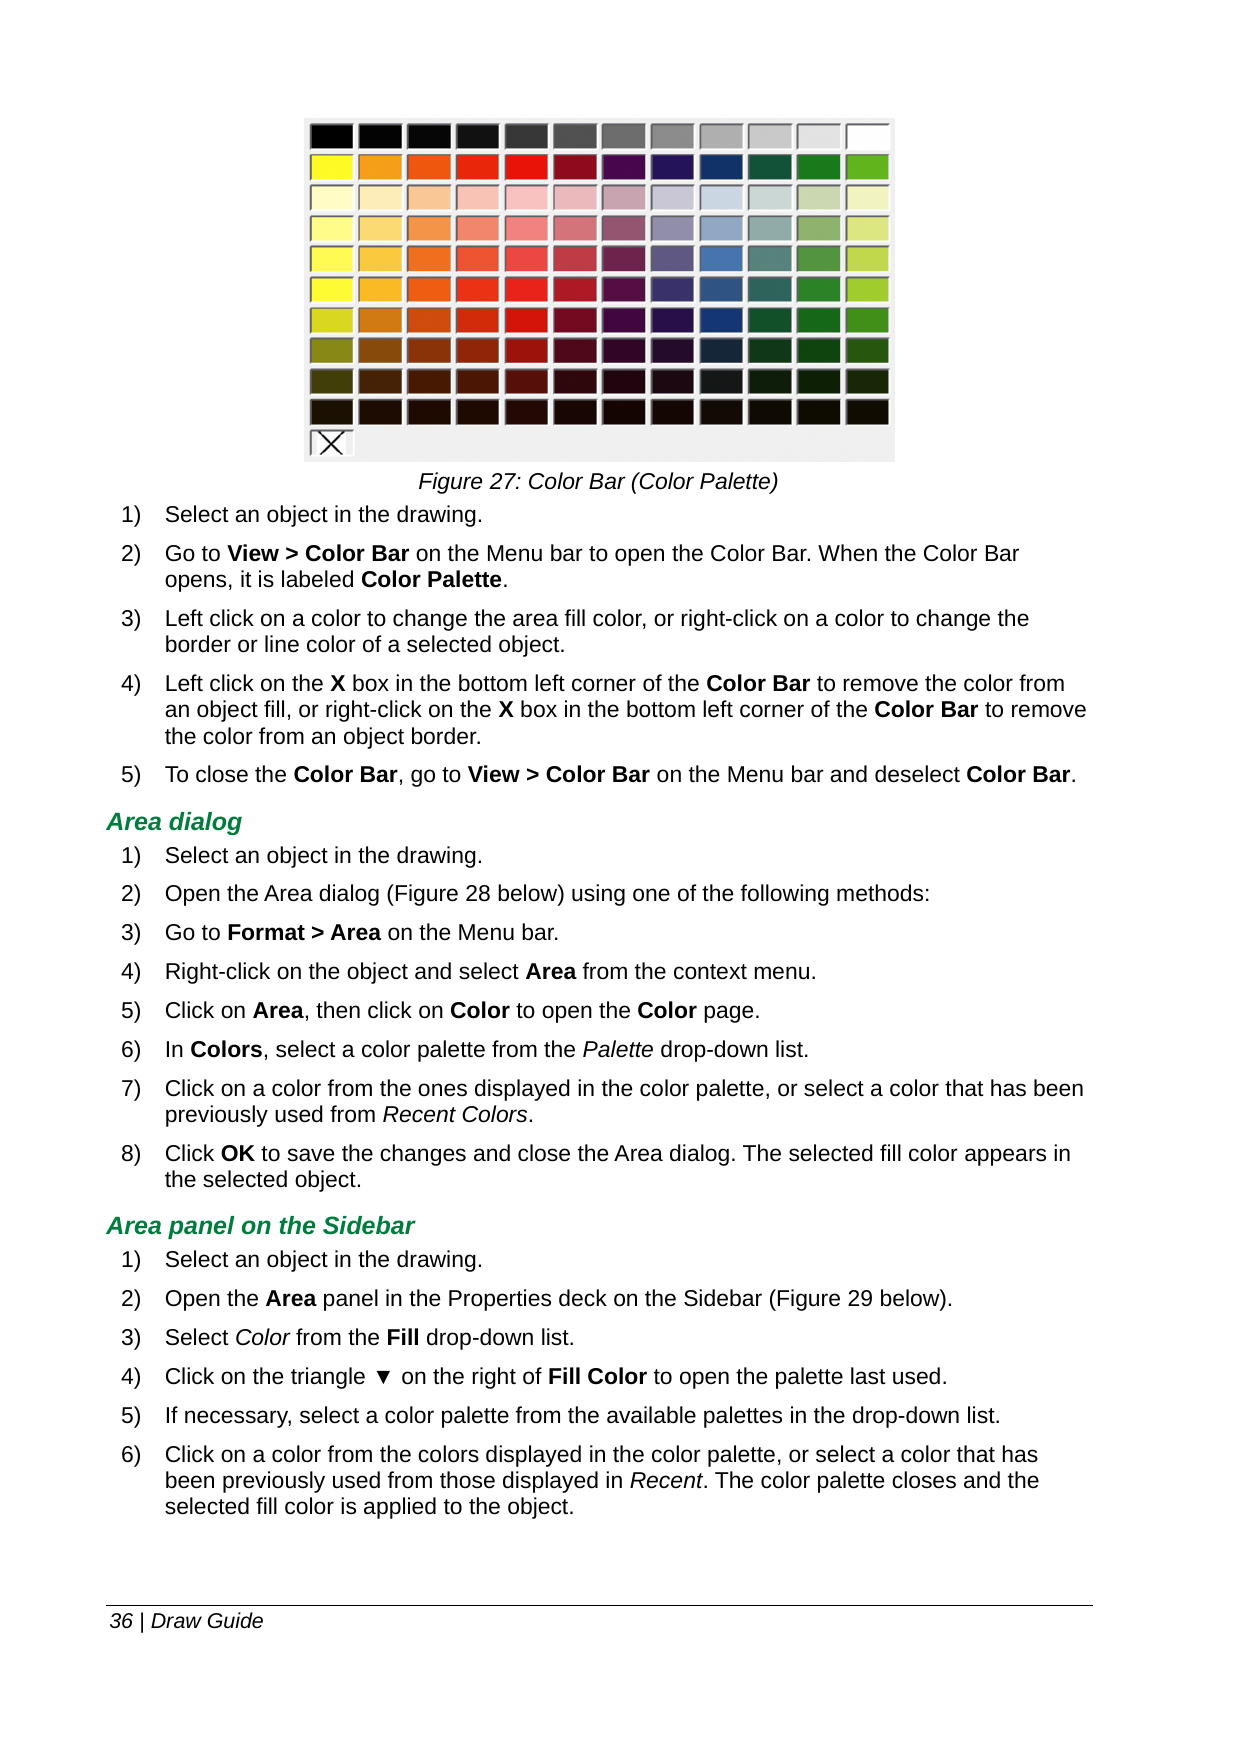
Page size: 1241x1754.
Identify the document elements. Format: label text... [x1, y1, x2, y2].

list In Colors, select a color palette from the Palette drop-down list. [121, 1036, 1093, 1062]
list Click on a color from the ones displayed in the color palette, or select a color that has been previously used from Recent Colors. [121, 1075, 1093, 1127]
text Figure 27: Color Bar (Color Palette) [304, 468, 895, 494]
list Click on a color from the colors displayed in the color palette, or select a color that has been previously used from those displayed in Recent. The color palette closes and the selected fill color is applied to the object. [121, 1441, 1093, 1520]
list Select an object in the drawing. [121, 501, 1093, 527]
list To close the Color Bar, go to View > Color Bar on the Menu bar and deselect Color Bar. [121, 761, 1093, 788]
list Right-click on the object and select Area from the context menu. [121, 958, 1093, 984]
list Left click on a color to change the area fill color, or right-click on a color to change the border or line color of a selected object. [121, 605, 1093, 657]
list Click on Area, then click on Color to open the Color page. [121, 997, 1093, 1023]
list Select an object in the drawing. [121, 1246, 1093, 1273]
subtitle Area panel on the Sidebar [106, 1211, 1093, 1240]
list Click OK to save the changes and close the Area dialog. The selected fill color appears in the selected object. [121, 1140, 1093, 1193]
list Select Color from the Fill drop-down list. [121, 1324, 1093, 1350]
picture [303, 118, 895, 462]
list Click on the triangle ▼ on the right of Fill Color to open the palette last used. [121, 1363, 1093, 1389]
list Open the Area dialog (Figure 28 below) using one of the following methods: [121, 880, 1093, 907]
list Open the Area panel in the Properties deck on the Sidebar (Figure 29 below). [121, 1285, 1093, 1312]
list Go to Format > Area on the Menu bar. [121, 919, 1093, 946]
list Select an object in the drawing. [121, 842, 1093, 868]
subtitle Area dialog [106, 807, 1093, 835]
list Left click on the X box in the bottom left corner of the Color Bar to remove the color from an object fill, or right-click on the X box in the bottom left corner of the Color Bar to remove the color from an object border. [121, 670, 1093, 749]
list If necessary, select a color palette from the available palettes in the drop-down list. [121, 1402, 1093, 1428]
list Go to View > Color Bar on the Menu bar to open the Color Bar. When the Color Bar opens, it is labeled Color Palette. [121, 539, 1093, 592]
